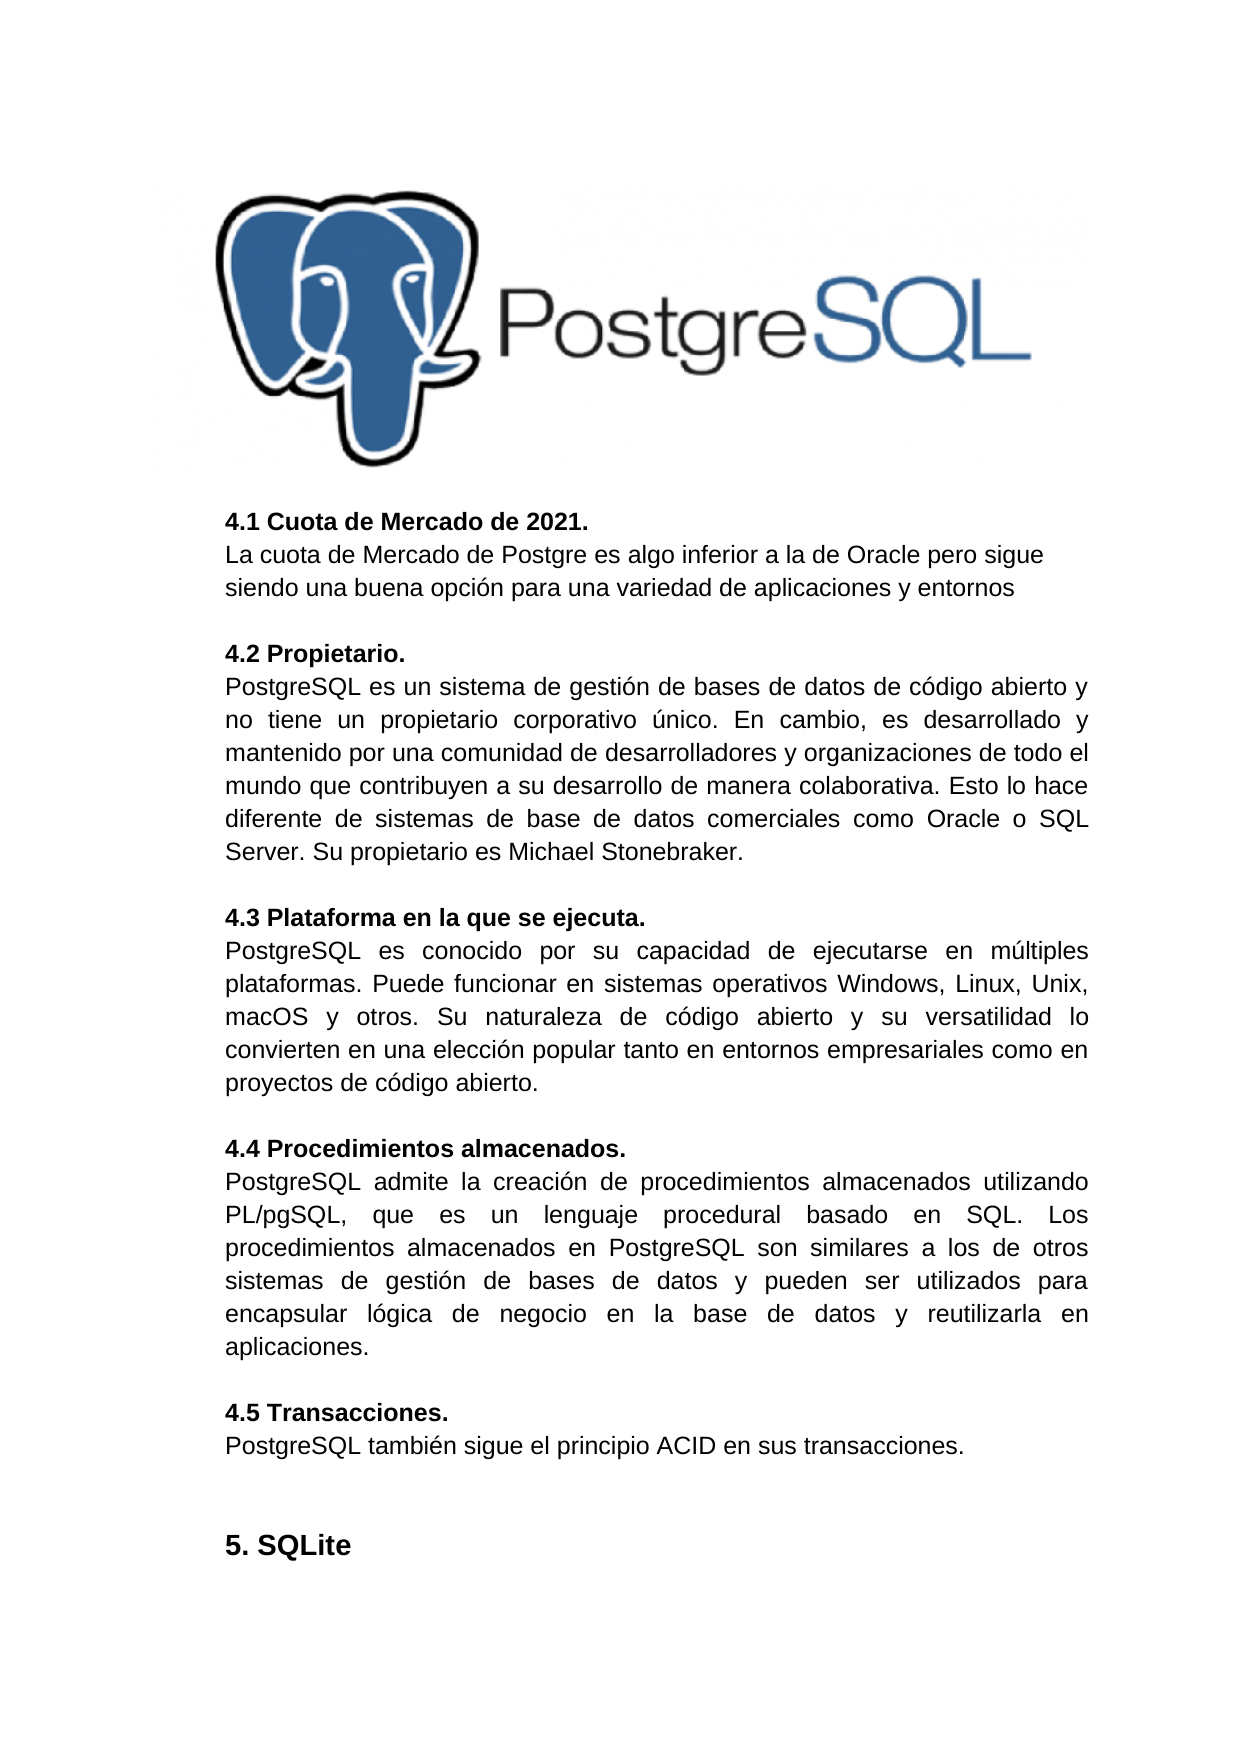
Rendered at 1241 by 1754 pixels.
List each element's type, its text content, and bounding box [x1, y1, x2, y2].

text siendo una buena opción para una variedad de aplicaciones y entornos [150, 573, 1090, 601]
text 4.2 Propietario. [150, 639, 1090, 667]
picture [150, 188, 1091, 470]
text PostgreSQL es un sistema de gestión de bases de datos de código abierto y no tiene un propietario corporativo único. En cambio, es desarrollado y mantenido por una comunidad de desarrolladores y organizaciones de todo el mundo que contribuyen a su desarrollo de manera colaborativa. Esto lo hace diferente de sistemas de base de datos comerciales como Oracle o SQL Server. Su propietario es Michael Stonebraker. [225, 672, 1090, 866]
text 4.3 Plataforma en la que se ejecuta. [150, 903, 1090, 932]
text La cuota de Mercado de Postgre es algo inferior a la de Oracle pero sigue [150, 540, 1090, 568]
text PostgreSQL es conocido por su capacidad de ejecutarse en múltiples plataformas. Puede funcionar en sistemas operativos Windows, Linux, Unix, macOS y otros. Su naturaleza de código abierto y su versatilidad lo convierten en una elección popular tanto en entornos empresariales como en proyectos de código abierto. [225, 936, 1090, 1097]
text 4.4 Procedimientos almacenados. [150, 1134, 1090, 1163]
text 5. SQLite [150, 1527, 1090, 1561]
text 4.1 Cuota de Mercado de 2021. [150, 507, 1090, 535]
text 4.5 Transacciones. [150, 1398, 1090, 1427]
text PostgreSQL admite la creación de procedimientos almacenados utilizando PL/pgSQL, que es un lenguaje procedural basado en SQL. Los procedimientos almacenados en PostgreSQL son similares a los de otros sistemas de gestión de bases de datos y pueden ser utilizados para encapsular lógica de negocio en la base de datos y reutilizarla en aplicaciones. [225, 1167, 1090, 1361]
text PostgreSQL también sigue el principio ACID en sus transacciones. [150, 1431, 1090, 1460]
